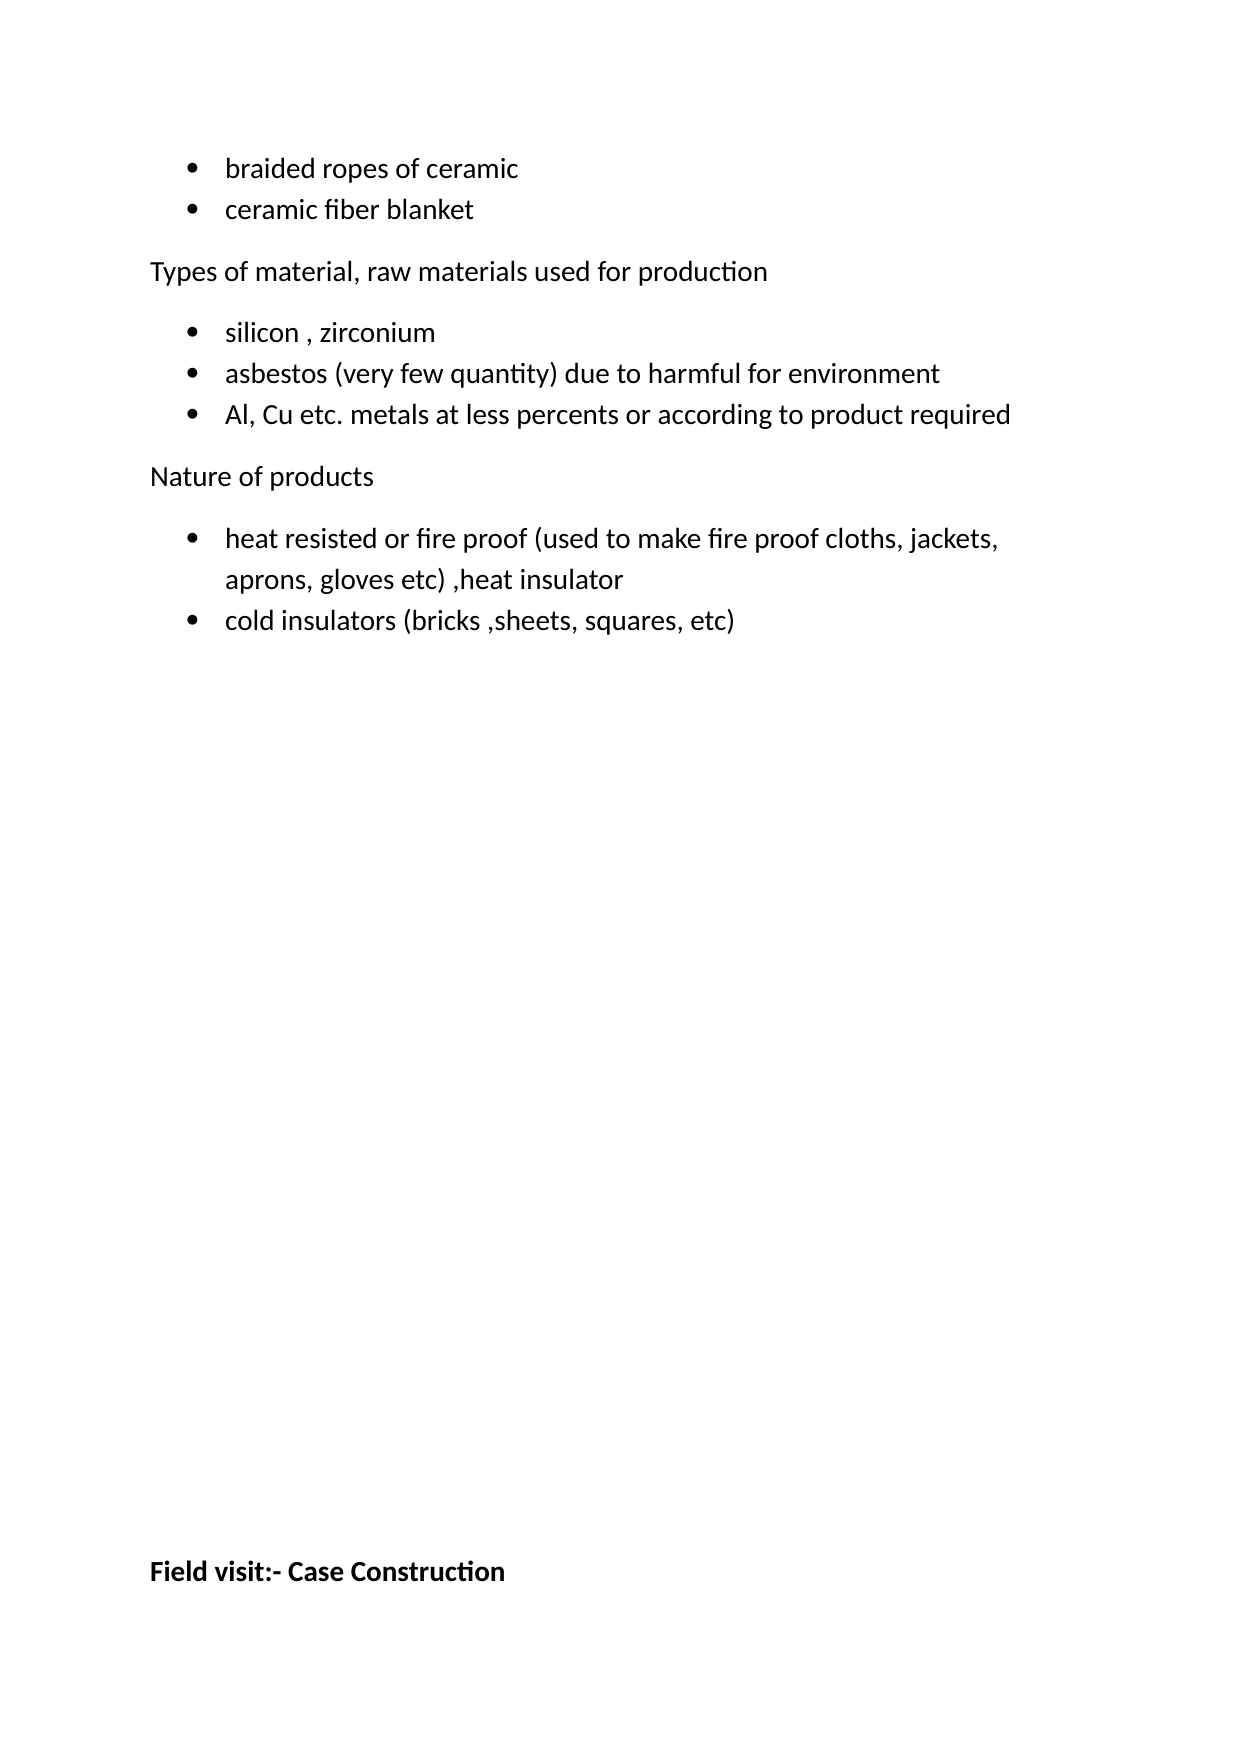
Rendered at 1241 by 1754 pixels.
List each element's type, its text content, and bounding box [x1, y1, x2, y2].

text Types of material, raw materials used for production [150, 253, 1090, 288]
text Field visit:- Case Construction [150, 1553, 1090, 1588]
list asbestos (very few quantity) due to harmful for environment [187, 355, 1090, 391]
list ceramic fiber blanket [187, 191, 1090, 227]
list Al, Cu etc. metals at less percents or according to product required [187, 396, 1090, 432]
list silicon , zirconium [187, 314, 1090, 350]
list heat resisted or fire proof (used to make fire proof cloths, jackets, aprons, gloves etc) ,heat insulator [187, 520, 1090, 596]
list cold insulators (bricks ,sheets, squares, etc) [187, 602, 1090, 637]
list braided ropes of ceramic [187, 150, 1090, 186]
text Nature of products [150, 458, 1090, 494]
